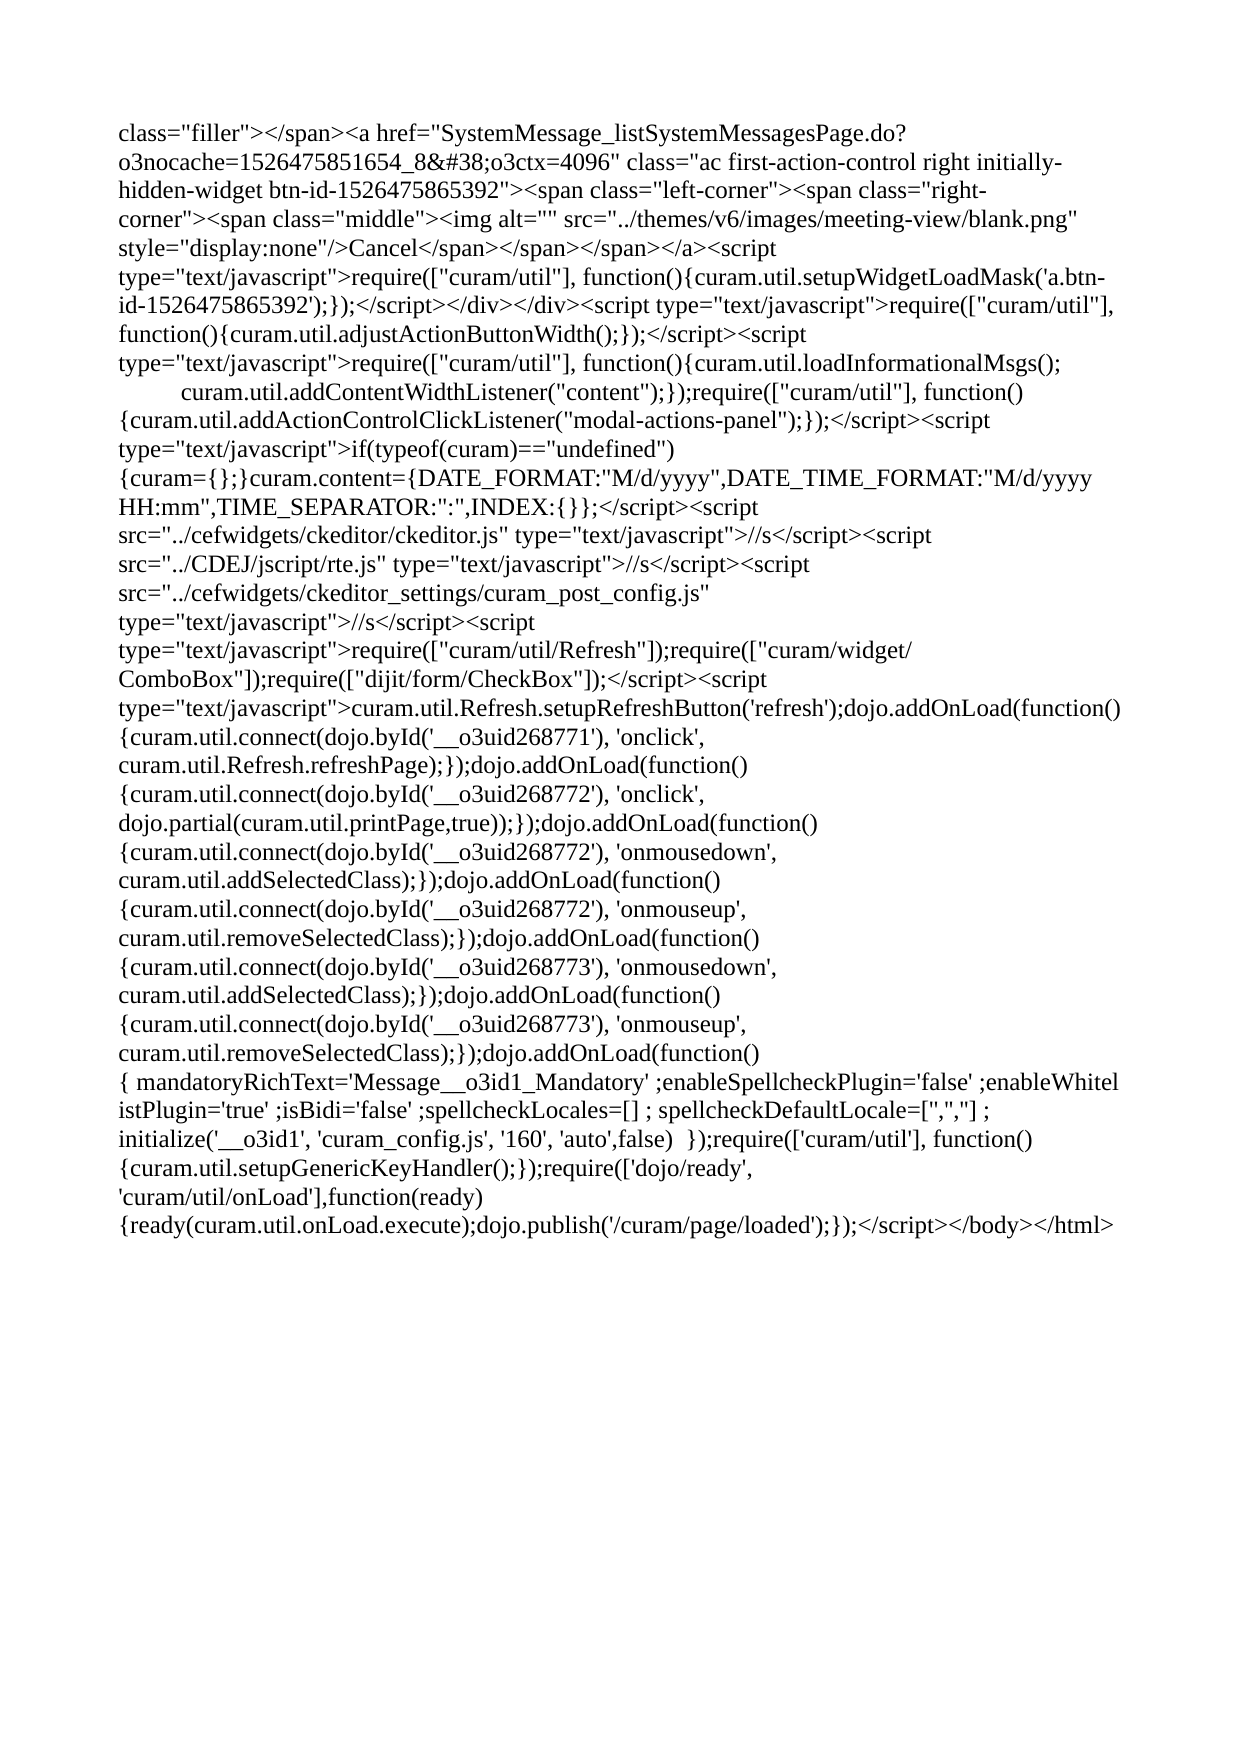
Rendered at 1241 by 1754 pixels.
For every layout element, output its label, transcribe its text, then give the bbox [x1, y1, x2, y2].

text class="filler"></span><a href="SystemMessage_listSystemMessagesPage.do?o3nocache=1526475851654_8&#38;o3ctx=4096" class="ac first-action-control right initially-hidden-widget btn-id-1526475865392"><span class="left-corner"><span class="right-corner"><span class="middle"><img alt="" src="../themes/v6/images/meeting-view/blank.png" style="display:none"/>Cancel</span></span></span></a><script type="text/javascript">require(["curam/util"], function(){curam.util.setupWidgetLoadMask('a.btn-id-1526475865392');});</script></div></div><script type="text/javascript">require(["curam/util"], function(){curam.util.adjustActionButtonWidth();});</script><script type="text/javascript">require(["curam/util"], function(){curam.util.loadInformationalMsgs(); [118, 118, 1122, 377]
text curam.util.addContentWidthListener("content");});require(["curam/util"], function() {curam.util.addActionControlClickListener("modal-actions-panel");});</script><script type="text/javascript">if(typeof(curam)=="undefined"){curam={};}curam.content={DATE_FORMAT:"M/d/yyyy",DATE_TIME_FORMAT:"M/d/yyyy HH:mm",TIME_SEPARATOR:":",INDEX:{}};</script><script src="../cefwidgets/ckeditor/ckeditor.js" type="text/javascript">//s</script><script src="../CDEJ/jscript/rte.js" type="text/javascript">//s</script><script src="../cefwidgets/ckeditor_settings/curam_post_config.js" type="text/javascript">//s</script><script type="text/javascript">require(["curam/util/Refresh"]);require(["curam/widget/ComboBox"]);require(["dijit/form/CheckBox"]);</script><script type="text/javascript">curam.util.Refresh.setupRefreshButton('refresh');dojo.addOnLoad(function() {curam.util.connect(dojo.byId('__o3uid268771'), 'onclick', curam.util.Refresh.refreshPage);});dojo.addOnLoad(function() {curam.util.connect(dojo.byId('__o3uid268772'), 'onclick', dojo.partial(curam.util.printPage,true));});dojo.addOnLoad(function() {curam.util.connect(dojo.byId('__o3uid268772'), 'onmousedown', curam.util.addSelectedClass);});dojo.addOnLoad(function() {curam.util.connect(dojo.byId('__o3uid268772'), 'onmouseup', curam.util.removeSelectedClass);});dojo.addOnLoad(function() {curam.util.connect(dojo.byId('__o3uid268773'), 'onmousedown', curam.util.addSelectedClass);});dojo.addOnLoad(function() {curam.util.connect(dojo.byId('__o3uid268773'), 'onmouseup', curam.util.removeSelectedClass);});dojo.addOnLoad(function(){ mandatoryRichText='Message__o3id1_Mandatory' ;enableSpellcheckPlugin='false' ;enableWhitelistPlugin='true' ;isBidi='false' ;spellcheckLocales=[] ; spellcheckDefaultLocale=['','',''] ; initialize('__o3id1', 'curam_config.js', '160', 'auto',false) });require(['curam/util'], function() {curam.util.setupGenericKeyHandler();});require(['dojo/ready', 'curam/util/onLoad'],function(ready) {ready(curam.util.onLoad.execute);dojo.publish('/curam/page/loaded');});</script></body></html> [118, 377, 1122, 1239]
